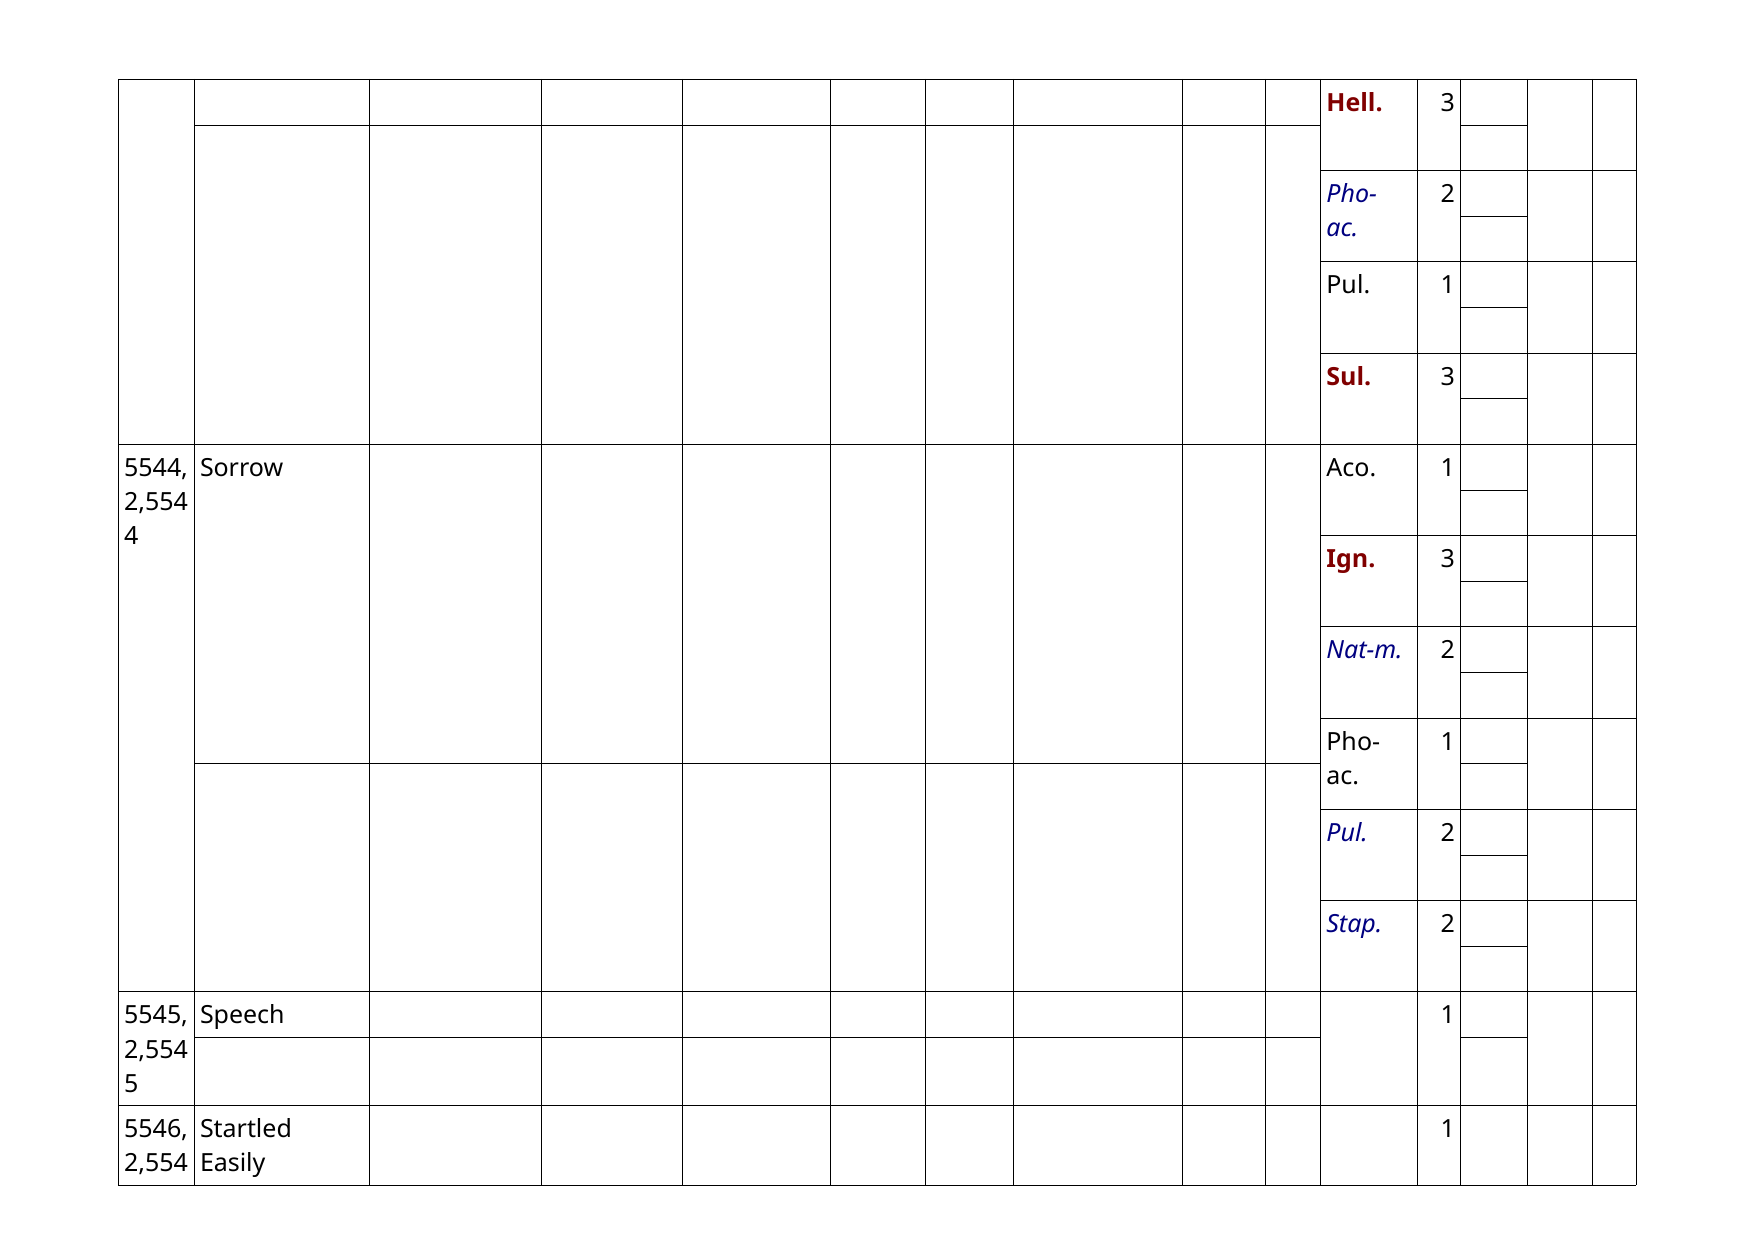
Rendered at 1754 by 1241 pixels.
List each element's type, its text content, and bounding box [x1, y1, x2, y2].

table_cell [683, 445, 830, 763]
table_cell [1266, 126, 1320, 444]
table_cell [1528, 354, 1592, 444]
table_cell [1183, 992, 1265, 1037]
table_cell 2 [1418, 171, 1460, 261]
table_cell [119, 80, 194, 444]
table_cell [1266, 1038, 1320, 1105]
table_cell [1461, 992, 1527, 1037]
table_cell [831, 764, 925, 991]
table_cell [1593, 262, 1636, 353]
table_cell [1593, 719, 1636, 809]
table_cell [370, 80, 541, 124]
table_cell 3 [1418, 536, 1460, 626]
table_cell Sul. [1321, 354, 1417, 444]
table_cell [1014, 1106, 1182, 1185]
table_cell 1 [1418, 262, 1460, 353]
table_cell 5545,2,5545 [119, 992, 194, 1105]
table_cell 2 [1418, 810, 1460, 900]
table_cell [831, 80, 925, 124]
table_cell [195, 80, 369, 124]
table_cell [1266, 1106, 1320, 1185]
table_cell [831, 1038, 925, 1105]
table_cell [926, 445, 1013, 763]
table_cell 1 [1418, 719, 1460, 809]
table_cell [1528, 80, 1592, 170]
table_cell [542, 992, 682, 1037]
table_cell [1593, 354, 1636, 444]
table_cell [683, 80, 830, 124]
table_cell 5546,2,554 [119, 1106, 194, 1185]
table_cell [1014, 445, 1182, 763]
table_cell [1461, 80, 1527, 124]
table_cell [542, 1038, 682, 1105]
table_cell 3 [1418, 354, 1460, 444]
table_cell [1183, 126, 1265, 444]
table_cell [370, 445, 541, 763]
table_cell [1593, 536, 1636, 626]
table_cell [1461, 582, 1527, 626]
table_cell [926, 764, 1013, 991]
table_cell [1461, 856, 1527, 900]
table_cell [1528, 445, 1592, 535]
table_cell [1461, 1106, 1527, 1185]
table_cell [831, 1106, 925, 1185]
table_cell Pho-ac. [1321, 719, 1417, 809]
table_cell [1321, 1106, 1417, 1185]
table_cell [1266, 80, 1320, 124]
table_cell [1014, 126, 1182, 444]
table_cell [542, 445, 682, 763]
table_cell [831, 992, 925, 1037]
table_cell [683, 1038, 830, 1105]
table_cell [1461, 764, 1527, 809]
table_cell [926, 1038, 1013, 1105]
table_cell [926, 1106, 1013, 1185]
table_cell [1528, 992, 1592, 1105]
table_cell [1461, 627, 1527, 672]
table_cell Pul. [1321, 810, 1417, 900]
table_cell Speech [195, 992, 369, 1037]
table_cell [1461, 719, 1527, 763]
table_cell [1593, 445, 1636, 535]
table_cell Stap. [1321, 901, 1417, 991]
table_cell [1014, 992, 1182, 1037]
table_cell Ign. [1321, 536, 1417, 626]
table_cell [370, 992, 541, 1037]
table_cell [1266, 992, 1320, 1037]
table_cell [1593, 171, 1636, 261]
table_cell [1461, 126, 1527, 170]
table_cell Sorrow [195, 445, 369, 763]
table_cell [1461, 171, 1527, 216]
table_cell [1014, 764, 1182, 991]
table_cell [1593, 901, 1636, 991]
table_cell [1528, 627, 1592, 718]
table_cell [831, 445, 925, 763]
table_cell 2 [1418, 901, 1460, 991]
table_cell [831, 126, 925, 444]
table_cell [1183, 1038, 1265, 1105]
table_cell [1183, 1106, 1265, 1185]
table_cell 1 [1418, 992, 1460, 1105]
table_cell [1461, 810, 1527, 854]
table_cell [370, 126, 541, 444]
table_cell [1461, 673, 1527, 718]
table_cell Aco. [1321, 445, 1417, 535]
table_cell [1183, 445, 1265, 763]
table_cell [1461, 445, 1527, 489]
table_cell [1528, 1106, 1592, 1185]
table_cell [1528, 719, 1592, 809]
table_cell [542, 1106, 682, 1185]
table_cell [1461, 1038, 1527, 1105]
table_cell [542, 126, 682, 444]
table_cell [1461, 536, 1527, 581]
table_cell [683, 126, 830, 444]
table_cell [542, 80, 682, 124]
table_cell Pho-ac. [1321, 171, 1417, 261]
table_cell Pul. [1321, 262, 1417, 353]
table_cell [1266, 764, 1320, 991]
table_cell 1 [1418, 1106, 1460, 1185]
table_cell [1266, 445, 1320, 763]
table_cell 1 [1418, 445, 1460, 535]
table_cell Nat-m. [1321, 627, 1417, 718]
table_cell [1461, 354, 1527, 398]
table_cell 3 [1418, 80, 1460, 170]
table_cell [1461, 262, 1527, 307]
table_cell [683, 992, 830, 1037]
table_cell [683, 1106, 830, 1185]
table_cell [1183, 80, 1265, 124]
table_cell [370, 764, 541, 991]
table_cell [1461, 217, 1527, 261]
table_cell [542, 764, 682, 991]
table_cell [1593, 80, 1636, 170]
table_cell [683, 764, 830, 991]
table_cell [195, 1038, 369, 1105]
table_cell [195, 126, 369, 444]
table_cell [1528, 536, 1592, 626]
table_cell [1528, 810, 1592, 900]
table_cell [195, 764, 369, 991]
table_cell Startled Easily [195, 1106, 369, 1185]
table_cell [1461, 308, 1527, 353]
table_cell [1593, 627, 1636, 718]
table_cell [1183, 764, 1265, 991]
table_cell [926, 126, 1013, 444]
table_cell [1461, 399, 1527, 444]
table_cell [1528, 171, 1592, 261]
table_cell 5544,2,5544 [119, 445, 194, 991]
table_cell Hell. [1321, 80, 1417, 170]
table_cell [926, 992, 1013, 1037]
table_cell [1528, 262, 1592, 353]
table_cell [1593, 810, 1636, 900]
table_cell [1528, 901, 1592, 991]
table_cell [1461, 947, 1527, 991]
table_cell [1593, 992, 1636, 1105]
table_cell [1461, 901, 1527, 946]
table_cell [1014, 1038, 1182, 1105]
table_cell 2 [1418, 627, 1460, 718]
table_cell [926, 80, 1013, 124]
table_cell [1014, 80, 1182, 124]
table_cell [1321, 992, 1417, 1105]
table_cell [1593, 1106, 1636, 1185]
table_cell [1461, 491, 1527, 535]
table_cell [370, 1038, 541, 1105]
table_cell [370, 1106, 541, 1185]
